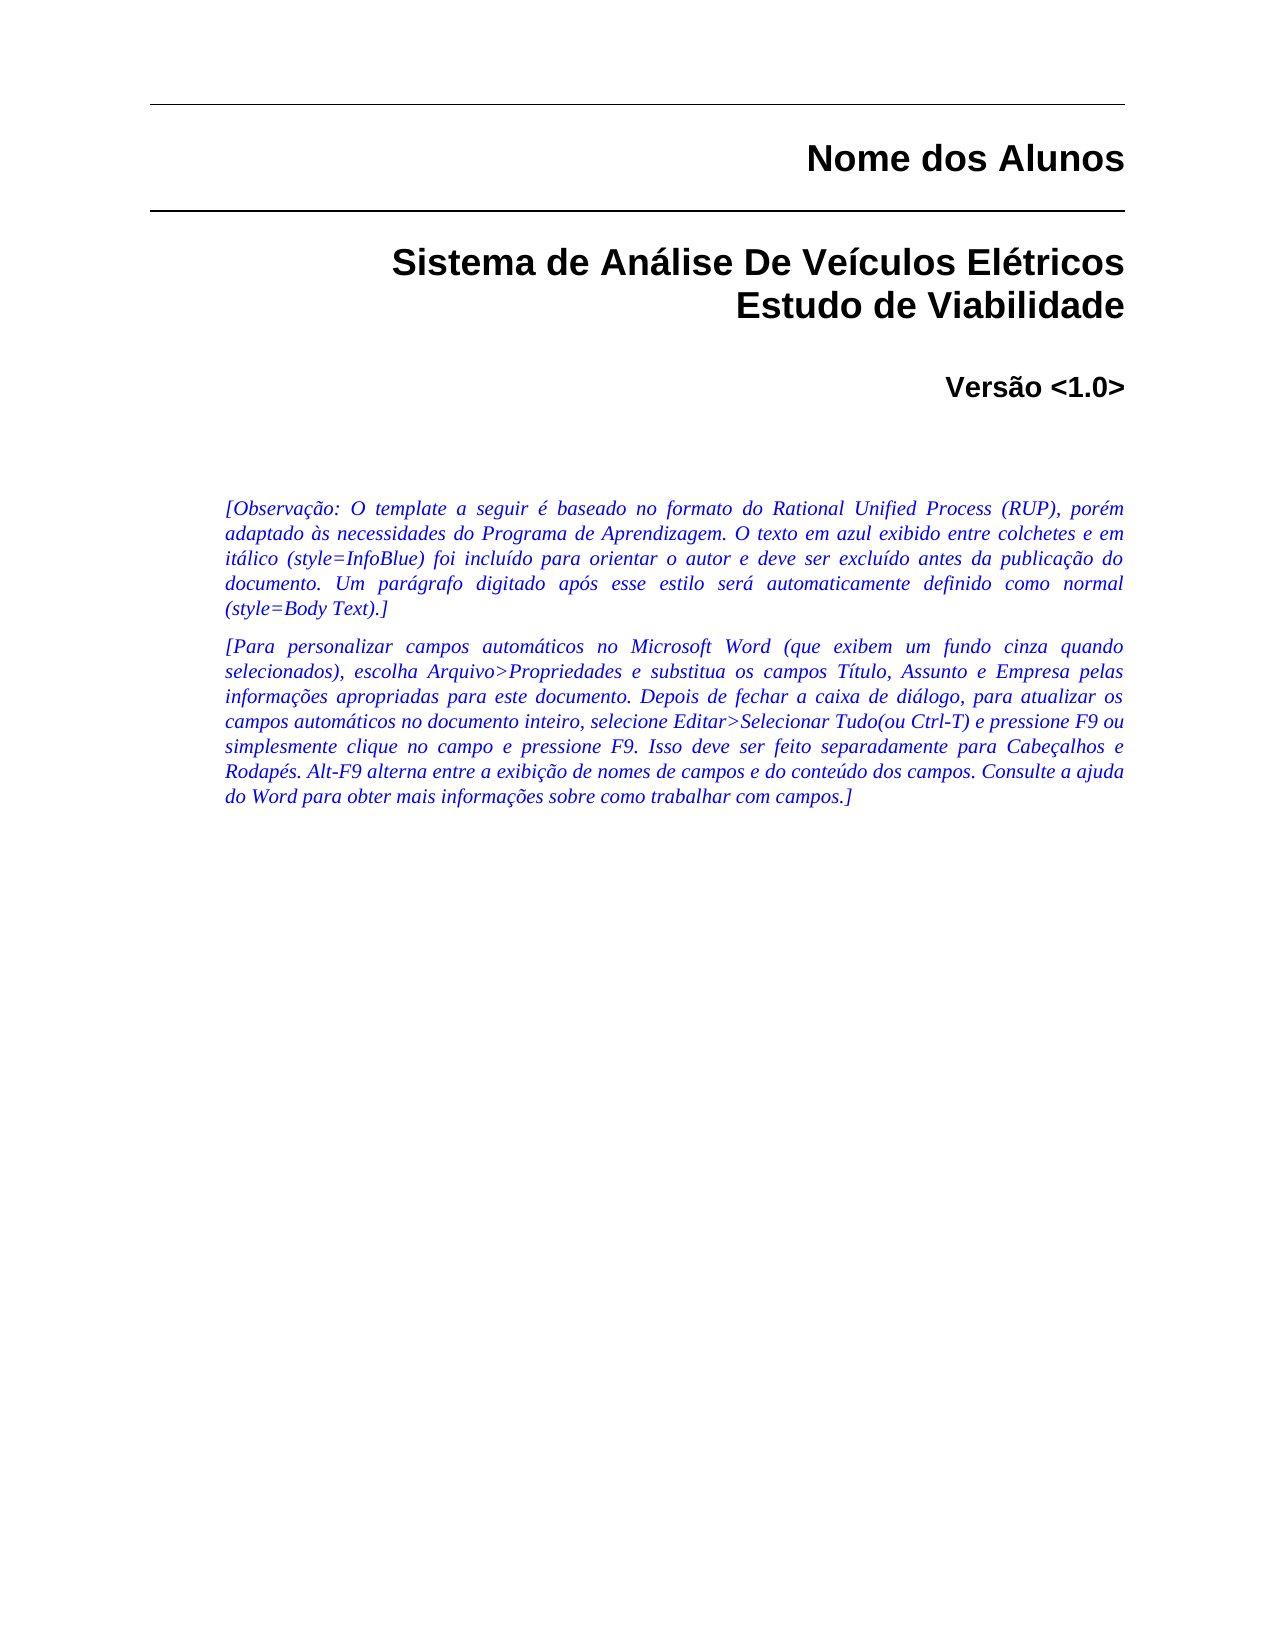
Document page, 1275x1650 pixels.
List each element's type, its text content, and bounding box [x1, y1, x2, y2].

text [Observação: O template a seguir é baseado no formato do Rational Unified Process (RUP), porém adaptado às necessidades do Programa de Aprendizagem. O texto em azul exibido entre colchetes e em itálico (style=InfoBlue) foi incluído para orientar o autor e deve ser excluído antes da publicação do documento. Um parágrafo digitado após esse estilo será automaticamente definido como normal (style=Body Text).] [225, 495, 1125, 620]
subtitle Sistema de Análise De Veículos Elétricos [150, 240, 1125, 283]
subtitle Versão <1.0> [150, 370, 1125, 403]
text [Para personalizar campos automáticos no Microsoft Word (que exibem um fundo cinza quando selecionados), escolha Arquivo>Propriedades e substitua os campos Título, Assunto e Empresa pelas informações apropriadas para este documento. Depois de fechar a caixa de diálogo, para atualizar os campos automáticos no documento inteiro, selecione Editar>Selecionar Tudo(ou Ctrl-T) e pressione F9 ou simplesmente clique no campo e pressione F9. Isso deve ser feito separadamente para Cabeçalhos e Rodapés. Alt-F9 alterna entre a exibição de nomes de campos e do conteúdo dos campos. Consulte a ajuda do Word para obter mais informações sobre como trabalhar com campos.] [225, 633, 1125, 808]
subtitle Estudo de Viabilidade [150, 283, 1125, 327]
